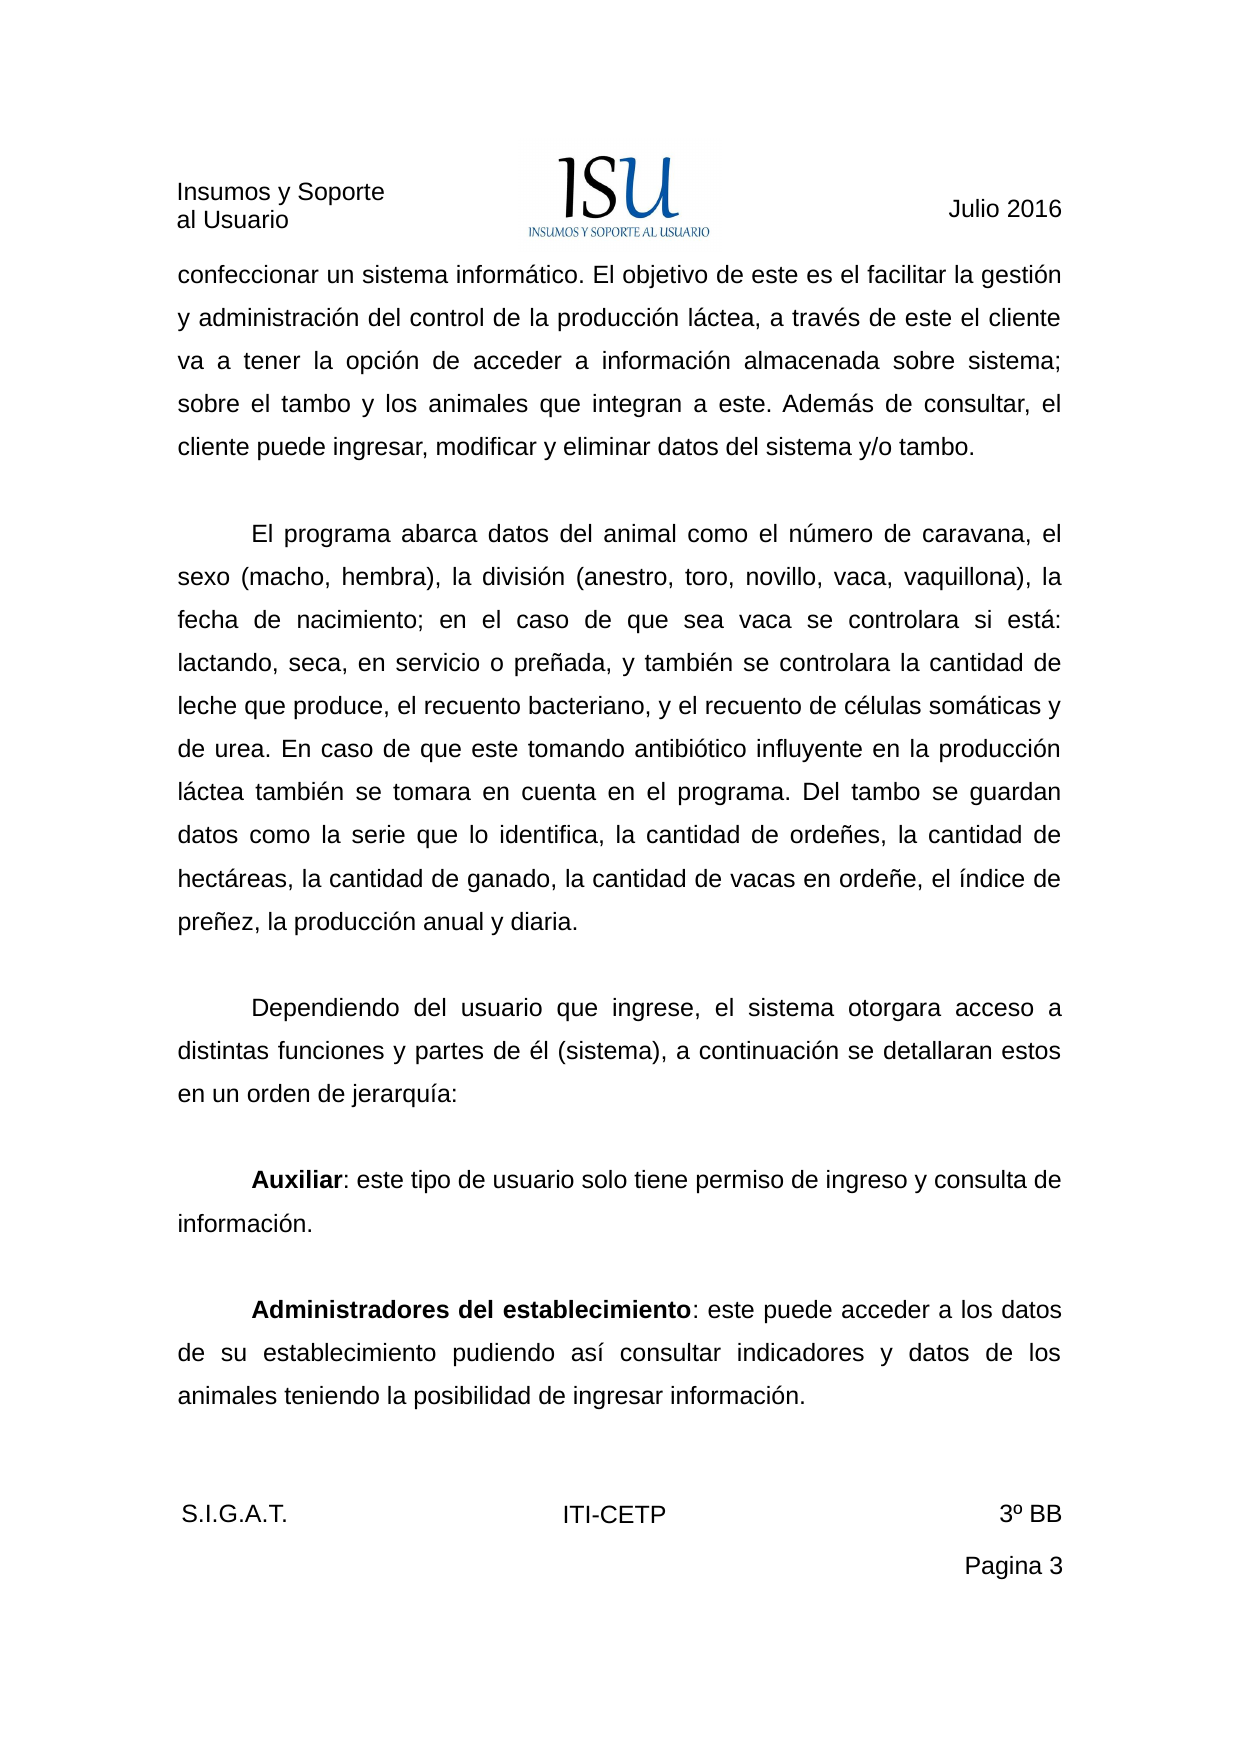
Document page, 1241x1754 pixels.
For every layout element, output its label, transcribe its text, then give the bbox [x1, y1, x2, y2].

text Auxiliar: este tipo de usuario solo tiene permiso de ingreso y consulta de información. [177, 1165, 1063, 1237]
text Administradores del establecimiento: este puede acceder a los datos de su establecimiento pudiendo así consultar indicadores y datos de los animales teniendo la posibilidad de ingresar información. [177, 1295, 1063, 1410]
text Dependiendo del usuario que ingrese, el sistema otorgara acceso a distintas funciones y partes de él (sistema), a continuación se detallaran estos en un orden de jerarquía: [177, 993, 1063, 1108]
text confeccionar un sistema informático. El objetivo de este es el facilitar la gestión y administración del control de la producción láctea, a través de este el cliente va a tener la opción de acceder a información almacenada sobre sistema; sobre el tambo y los animales que integran a este. Además de consultar, el cliente puede ingresar, modificar y eliminar datos del sistema y/o tambo. [177, 260, 1063, 461]
text El programa abarca datos del animal como el número de caravana, el sexo (macho, hembra), la división (anestro, toro, novillo, vaca, vaquillona), la fecha de nacimiento; en el caso de que sea vaca se controlara si está: lactando, seca, en servicio o preñada, y también se controlara la cantidad de leche que produce, el recuento bacteriano, y el recuento de células somáticas y de urea. En caso de que este tomando antibiótico influyente en la producción láctea también se tomara en cuenta en el programa. Del tambo se guardan datos como la serie que lo identifica, la cantidad de ordeñes, la cantidad de hectáreas, la cantidad de ganado, la cantidad de vacas en ordeñe, el índice de preñez, la producción anual y diaria. [177, 518, 1063, 935]
picture [517, 138, 723, 252]
